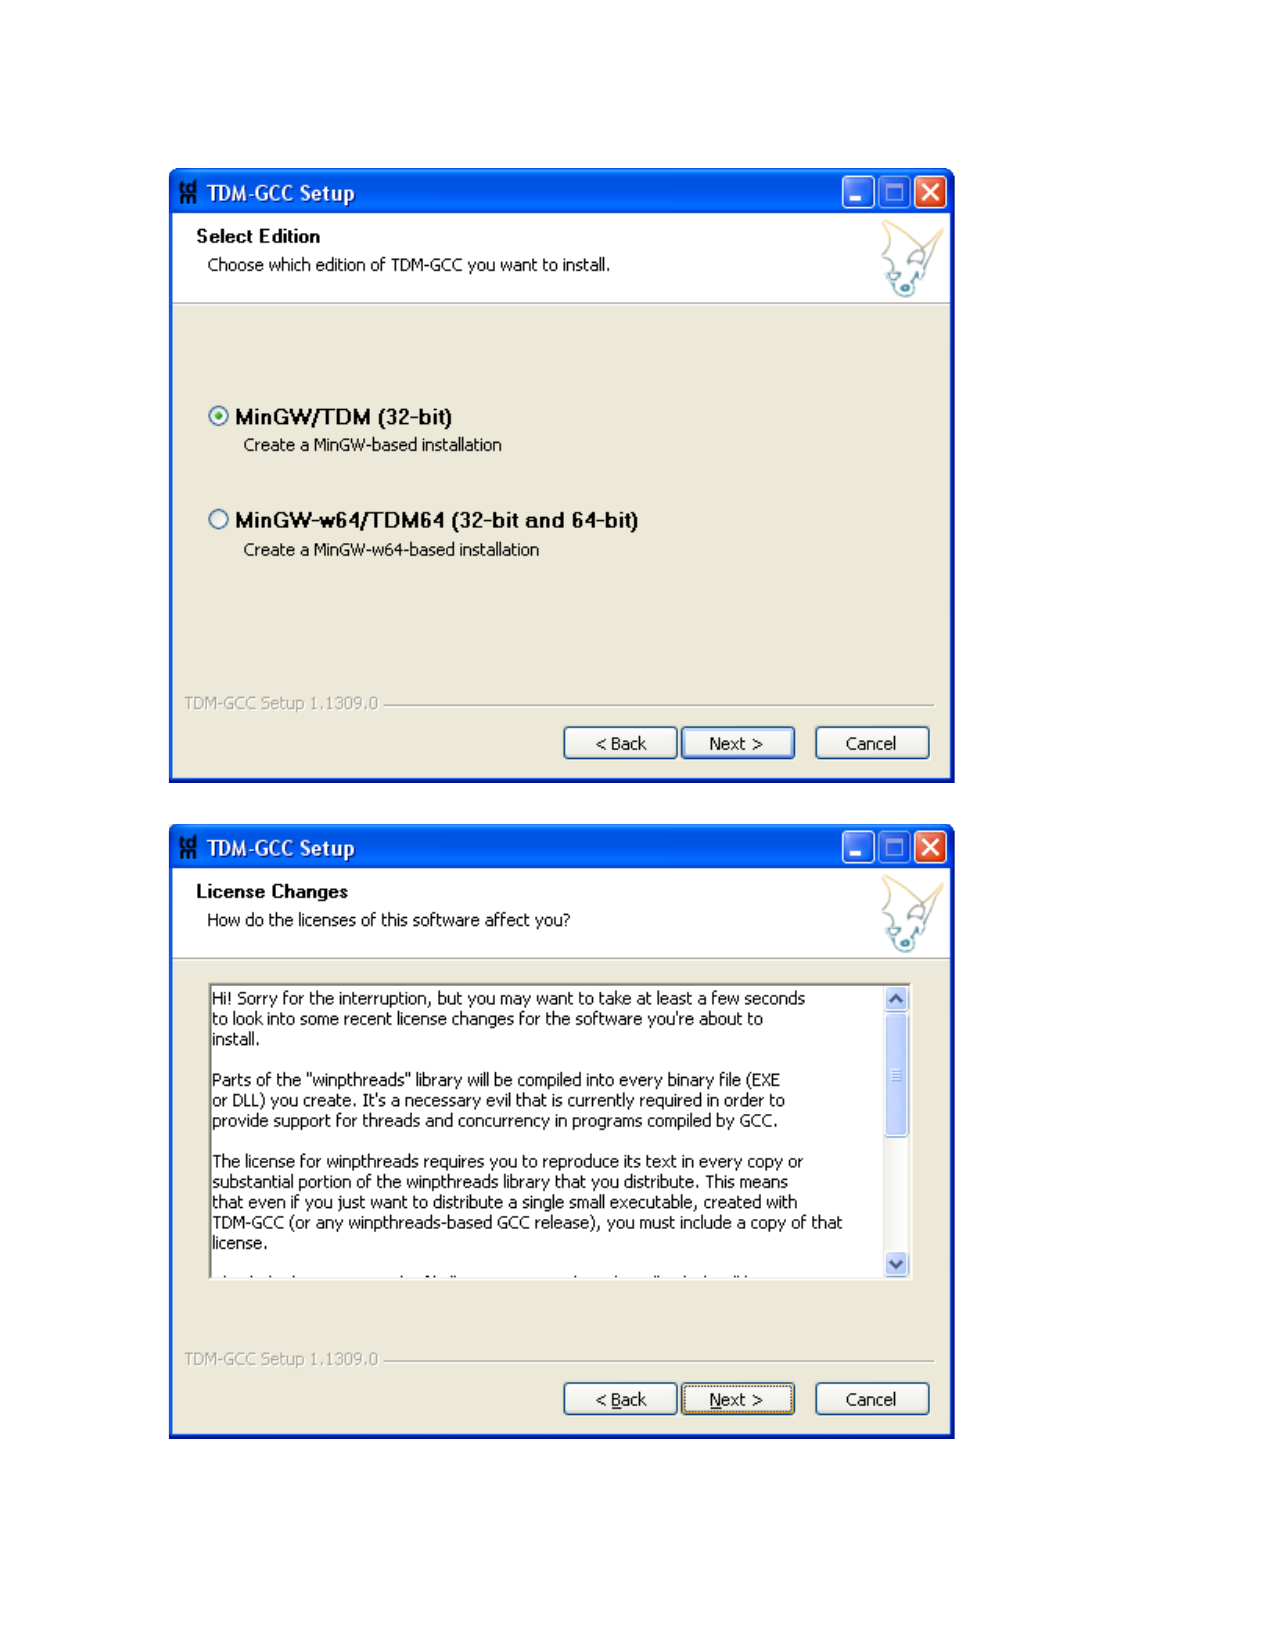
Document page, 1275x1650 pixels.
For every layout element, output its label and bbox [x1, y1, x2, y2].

picture [168, 168, 955, 783]
picture [168, 824, 955, 1439]
